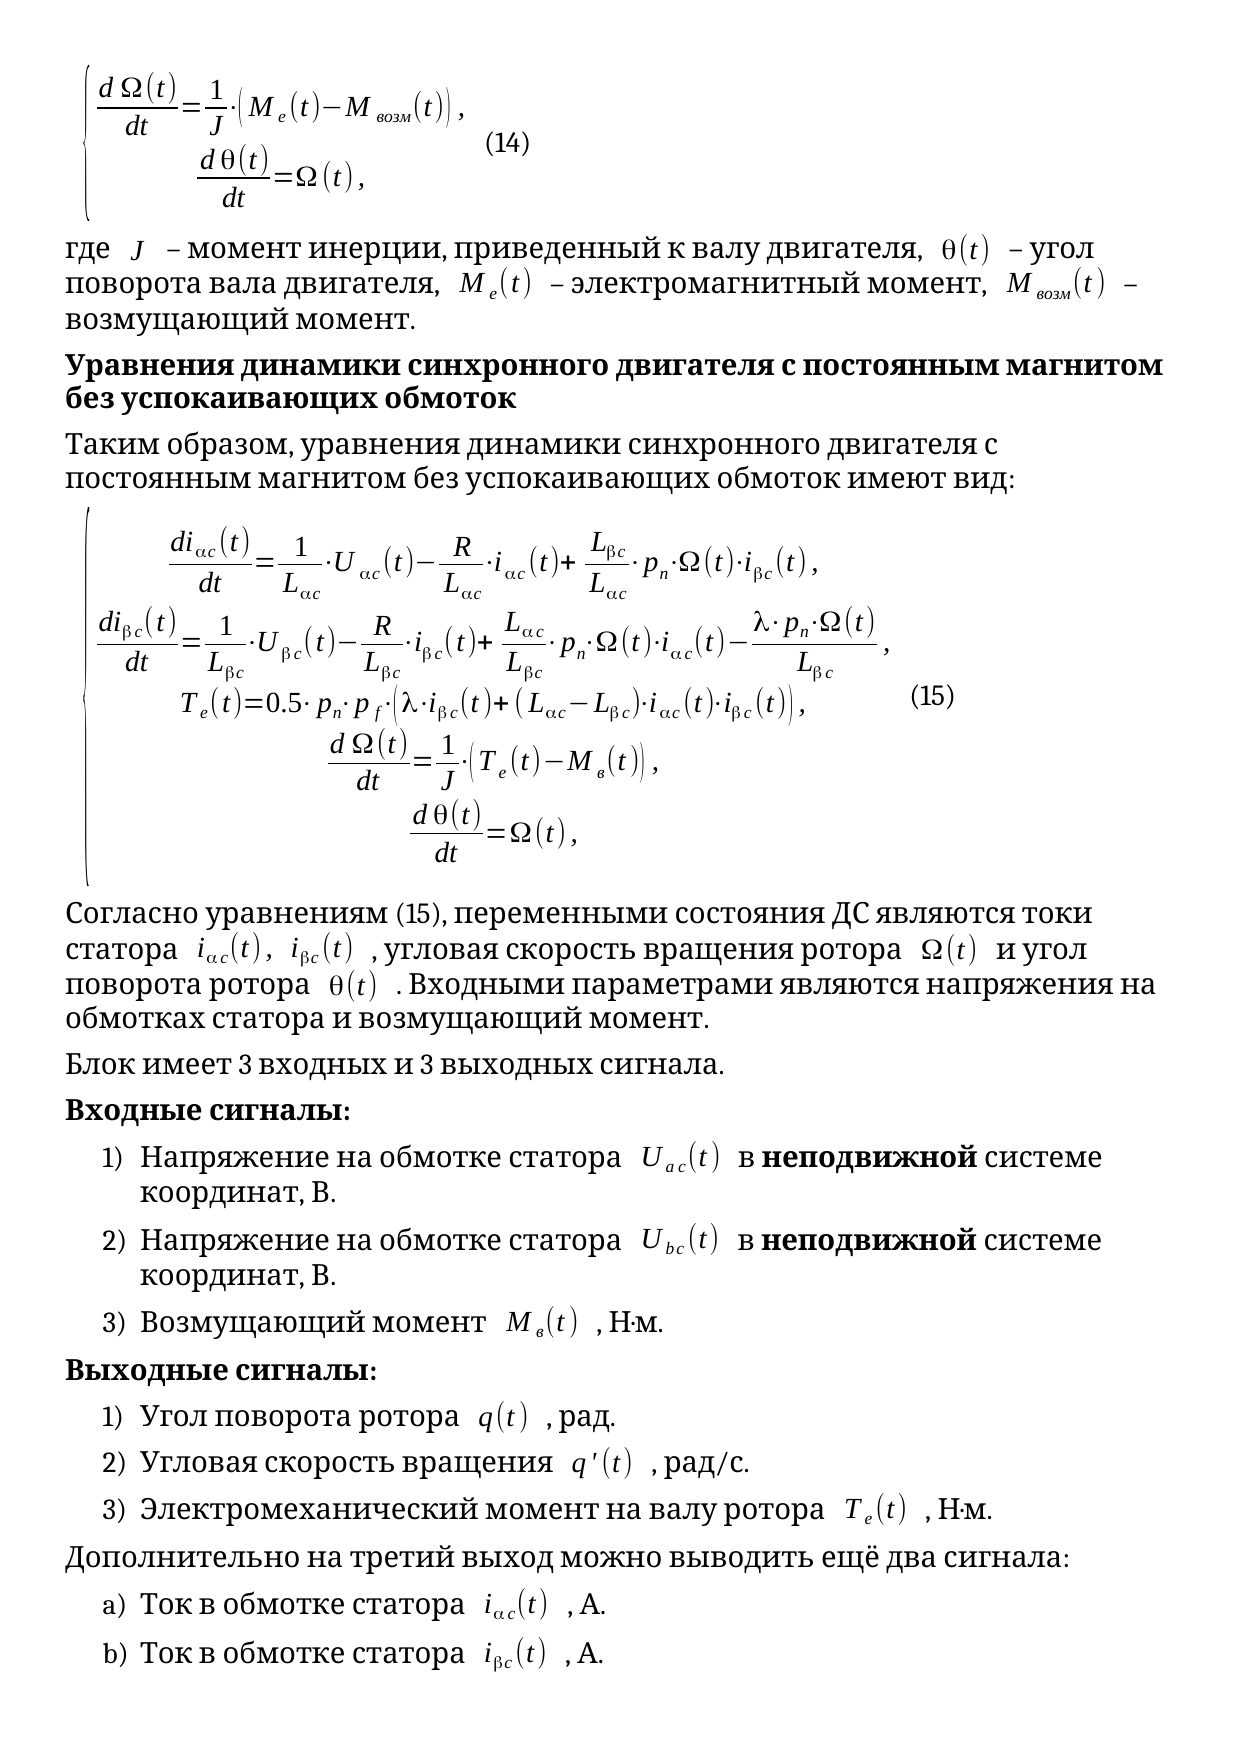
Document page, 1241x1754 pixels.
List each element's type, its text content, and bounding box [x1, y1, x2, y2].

table_cell Блок реализует модель синхронного двигателя с постоянным магнитом без успокаивающих обмоток (ДС). Расчетная схема и дифференциальные уравнения ДС Расчетная схема ДС аналогична схеме асинхронного электродвигателя с добавлением контура обмотки возбуждения по оси, на который подано напряжение. Уравнения равновесия напряжений обмоток ДС имеют следующий вид (в предположении, что статор вращается с частотой, обратной частоте вращения ротора, а ротор неподвижен): (1) Уравнение равновесия моментов имеет вид: (2) В этих уравнениях:– омические сопротивления обмоток статора, возбуждения, контуров пусковой (успокоительной) обмотки; – токи обмоток статора и ротора; – потокосцепления обмоток статора и ротора;– частота вращения ротора,– число пар полюсов;– число фаз питающего напряжения;– частота вращения магнитного поля,– электромагнитный момент. (3) где– собственные индуктивности контуров статора и ротора,– взаимные индуктивности между обмотками, лежащими по продольной или по поперечной осям. (В этой системе уравнений в приведенных к статору значениях параметров ротора символы ' (прим) опущены). Запишем выражения для потокосцеплений через основные потоки и потоки рассеяния, т.е.: (4) Получаем: (5) В этом случае схема замещения электрической части машины имеет вид: Рисунок 1 Сгруппируем 1,3,4 и 2,5 уравнения системы (5). Имеем уравнения Или, если ввести матрицы и векторы то получаем (6) В результате имеем: (7) (8) и можно записать: (9) где Исключив в исходной системе дифференциальных уравнений (1) токи, и введя обозначения: получаем систему из пяти дифференциальных уравнений первого порядка, описывающую электромагнитные процессы в синхронном двигателе: (10) Уравнения, описывающие механические процессы в двигателе Рассчитаем токии введем обозначения: Тогда получаем: (12) (13) (14) где– момент инерции, приведенный к валу двигателя,– угол поворота вала двигателя,– электромагнитный момент,– возмущающий момент. Уравнения динамики синхронного двигателя с постоянным магнитом без успокаивающих обмоток Таким образом, уравнения динамики синхронного двигателя с постоянным магнитом без успокаивающих обмоток имеют вид: (15) Согласно уравнениям (15), переменными состояния ДС являются токи статора, угловая скорость вращения ротораи угол поворота ротора. Входными параметрами являются напряжения на обмотках статора и возмущающий момент. Блок имеет 3 входных и 3 выходных сигнала. Входные сигналы: Напряжение на обмотке статорав неподвижной системе координат, В. Напряжение на обмотке статорав неподвижной системе координат, В. Возмущающий момент, Н·м. Выходные сигналы: Угол поворота ротора, рад. Угловая скорость вращения, рад/с. Электромеханический момент на валу ротора, Н·м. Дополнительно на третий выход можно выводить ещё два сигнала: Ток в обмотке статора, А. Ток в обмотке статора, А. Свойства: Сопротивление обмоток статора, Ом; Индуктивность d-обмоток статора, Гн; Индуктивность q-обмоток статора, Гн; Магнитный поток от постоянного магнита через обмотки статора I, Вб; Момент инерции, приведённый к валу ротора, кг·м2; Число полюсов , шт. Число фаз питающего напряжения, шт. Начальный угол поворота ротора, рад. Начальная частота вращения ротора, рад/c. Начальный ток в обмотке d статора, А. Начальный ток в обмотке q статора, А. Дополнительный вывод. Примечания: 1) Осямисоответствуют индексы d и q. 2) Напряжения на обмотках статораиявляются напряжениями во вращающейся системе координат. Для получения их значений из входных напряженийииспользуются соотношения: [59, 59, 1181, 1691]
